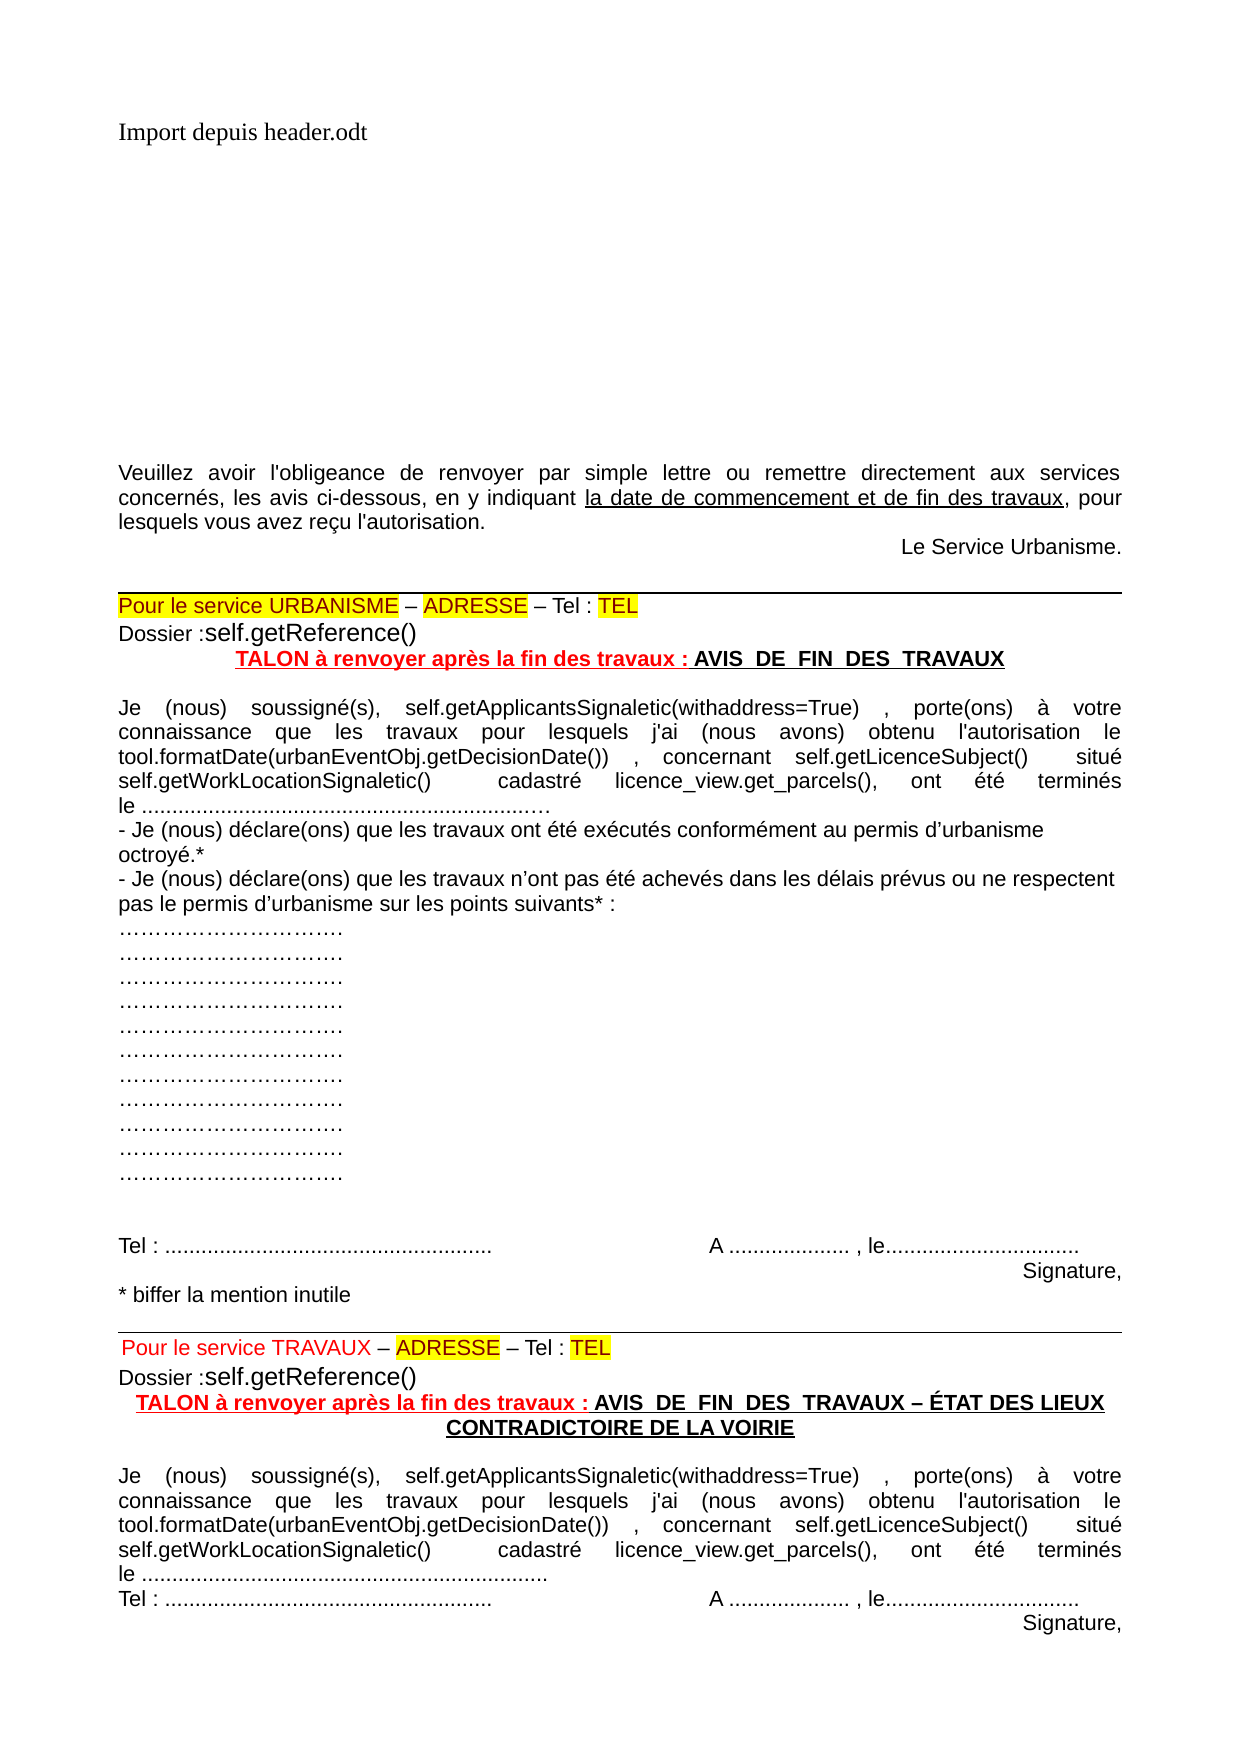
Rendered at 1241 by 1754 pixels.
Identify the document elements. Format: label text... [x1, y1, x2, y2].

text - Je (nous) déclare(ons) que les travaux ont été exécutés conformément au permis d’urbanisme octroyé.* - Je (nous) déclare(ons) que les travaux n’ont pas été achevés dans les délais prévus ou ne respectent pas le permis d’urbanisme sur les points suivants* : …………………………. [118, 818, 1122, 940]
text Tel : ...................................................... A .................... , le................................ [118, 1586, 1122, 1611]
text …………………………. [118, 1087, 1122, 1112]
text TALON à renvoyer après la fin des travaux : AVIS DE FIN DES TRAVAUX [118, 646, 1122, 671]
text Dossier :self.getReference() [118, 618, 1122, 646]
text Veuillez avoir l'obligeance de renvoyer par simple lettre ou remettre directement aux services concernés, les avis ci-dessous, en y indiquant la date de commencement et de fin des travaux, pour lesquels vous avez reçu l'autorisation. [118, 461, 1122, 534]
text Pour le service TRAVAUX – ADRESSE – Tel : TEL [118, 1333, 1122, 1363]
text …………………………. [118, 1014, 1122, 1038]
text …………………………. [118, 940, 1122, 965]
text Je (nous) soussigné(s), self.getApplicantsSignaletic(withaddress=True) , porte(ons) à votre connaissance que les travaux pour lesquels j'ai (nous avons) obtenu l'autorisation le tool.formatDate(urbanEventObj.getDecisionDate()) , concernant self.getLicenceSubject() situé self.getWorkLocationSignaletic() cadastré licence_view.get_parcels(), ont été terminés le ................................................................… [118, 695, 1122, 818]
text …………………………. [118, 989, 1122, 1014]
text …………………………. [118, 1038, 1122, 1063]
text * biffer la mention inutile [118, 1283, 1122, 1307]
text Je (nous) soussigné(s), self.getApplicantsSignaletic(withaddress=True) , porte(ons) à votre connaissance que les travaux pour lesquels j'ai (nous avons) obtenu l'autorisation le tool.formatDate(urbanEventObj.getDecisionDate()) , concernant self.getLicenceSubject() situé self.getWorkLocationSignaletic() cadastré licence_view.get_parcels(), ont été terminés le ................................................................... [118, 1464, 1122, 1586]
text …………………………. [118, 1136, 1122, 1161]
text Signature, [118, 1611, 1122, 1635]
text TALON à renvoyer après la fin des travaux : AVIS DE FIN DES TRAVAUX – ÉTAT DES LIEUX CONTRADICTOIRE DE LA VOIRIE [118, 1391, 1122, 1439]
text …………………………. [118, 1112, 1122, 1136]
text Pour le service URBANISME – ADRESSE – Tel : TEL [118, 594, 1122, 618]
text Tel : ...................................................... A .................... , le................................ [118, 1234, 1122, 1258]
text Signature, [118, 1258, 1122, 1283]
text Le Service Urbanisme. [118, 534, 1122, 559]
text …………………………. [118, 1161, 1122, 1185]
text …………………………. [118, 965, 1122, 989]
text Dossier :self.getReference() [118, 1363, 1122, 1391]
text …………………………. [118, 1063, 1122, 1087]
text Import depuis header.odt [118, 118, 539, 146]
